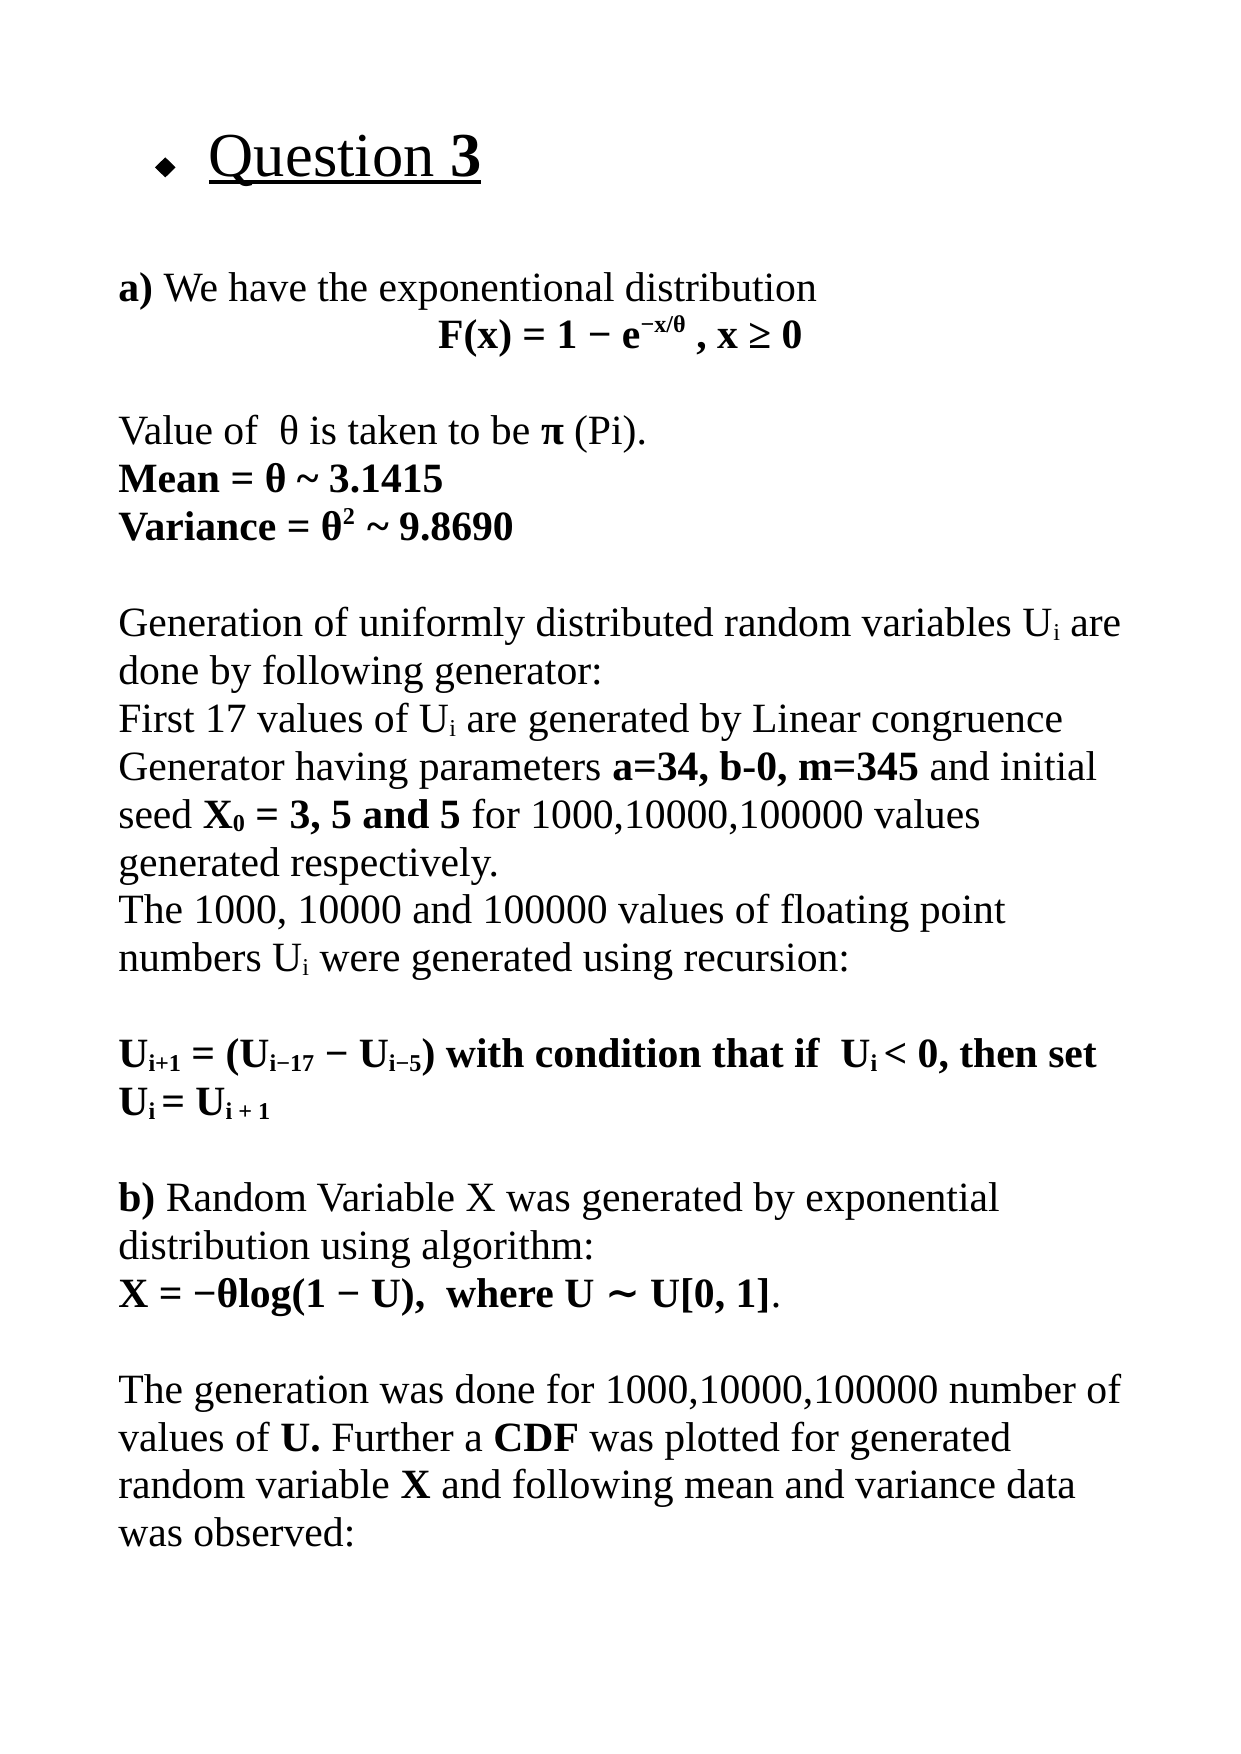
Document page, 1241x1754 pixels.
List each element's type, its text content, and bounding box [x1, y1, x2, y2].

text F(x) = 1 − e−x/θ , x ≥ 0 [118, 310, 1122, 358]
text The generation was done for 1000,10000,100000 number of values of U. Further a CDF was plotted for generated random variable X and following mean and variance data was observed: [118, 1364, 1122, 1556]
text Mean = θ ~ 3.1415 [118, 454, 1122, 502]
text Generation of uniformly distributed random variables Ui are done by following generator: [118, 597, 1122, 693]
text a) We have the exponentional distribution [118, 262, 1122, 310]
text First 17 values of Ui are generated by Linear congruence Generator having parameters a=34, b-0, m=345 and initial seed X0 = 3, 5 and 5 for 1000,10000,100000 values generated respectively. [118, 693, 1122, 885]
text Value of θ is taken to be π (Pi). [118, 406, 1122, 454]
text The 1000, 10000 and 100000 values of floating point numbers Ui were generated using recursion: [118, 885, 1122, 981]
list Question 3 [156, 118, 1122, 190]
text X = −θlog(1 − U), where U ∼ U[0, 1]. [118, 1268, 1122, 1316]
text b) Random Variable X was generated by exponential distribution using algorithm: [118, 1172, 1122, 1268]
text Ui+1 = (Ui−17 − Ui−5) with condition that if Ui < 0, then set Ui = Ui + 1 [118, 1029, 1122, 1124]
text Variance = θ2 ~ 9.8690 [118, 502, 1122, 549]
